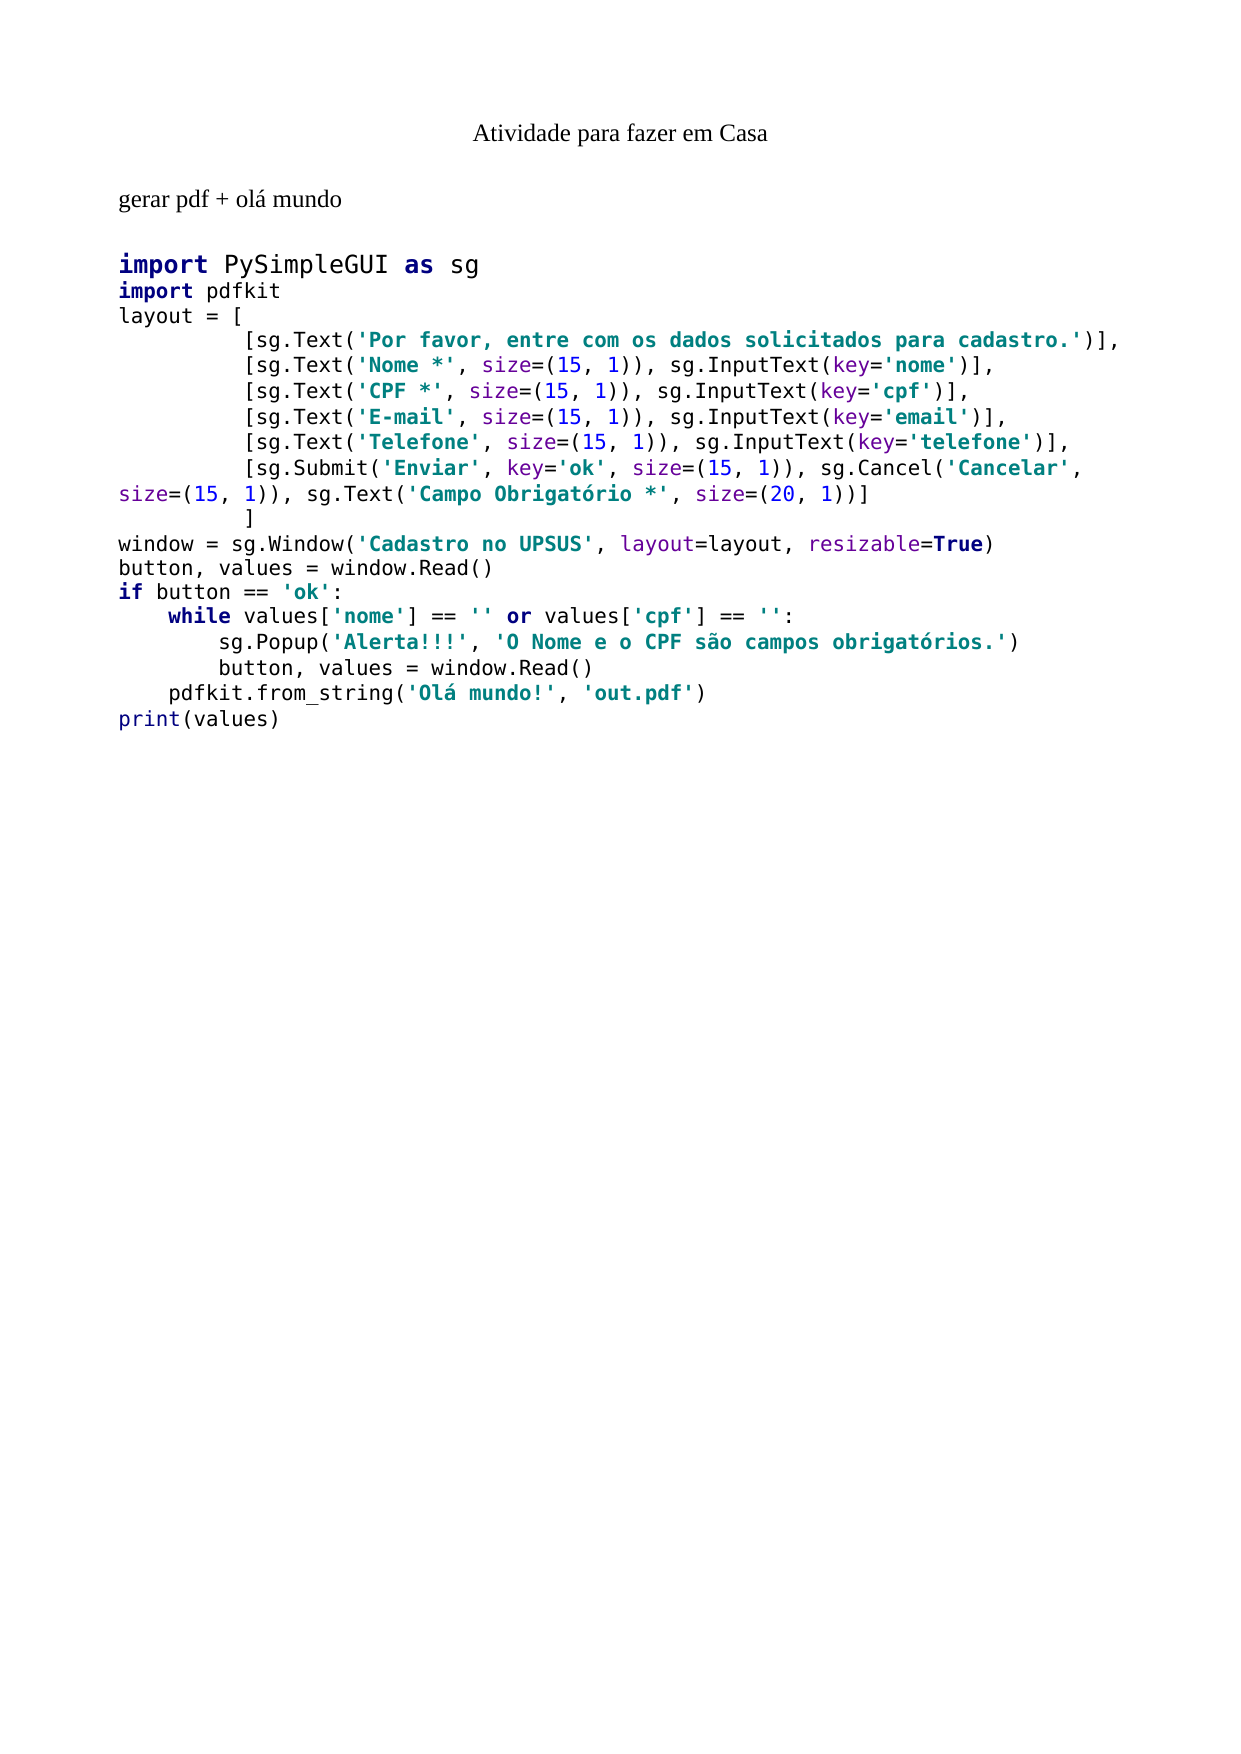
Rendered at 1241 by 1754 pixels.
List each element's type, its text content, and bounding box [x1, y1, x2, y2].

text [sg.Text('Telefone', size=(15, 1)), sg.InputText(key='telefone')], [118, 430, 1122, 456]
text window = sg.Window('Cadastro no UPSUS', layout=layout, resizable=True) [118, 532, 1122, 556]
text [sg.Submit('Enviar', key='ok', size=(15, 1)), sg.Cancel('Cancelar', size=(15, 1)), sg.Text('Campo Obrigatório *', size=(20, 1))] [118, 456, 1122, 506]
text button, values = window.Read() [118, 656, 1122, 681]
text button, values = window.Read() [118, 556, 1122, 580]
text [sg.Text('Nome *', size=(15, 1)), sg.InputText(key='nome')], [118, 353, 1122, 379]
text [sg.Text('CPF *', size=(15, 1)), sg.InputText(key='cpf')], [118, 379, 1122, 405]
text import PySimpleGUI as sg [118, 250, 1122, 279]
text Atividade para fazer em Casa [118, 118, 1122, 147]
text if button == 'ok': [118, 580, 1122, 604]
text import pdfkit [118, 279, 1122, 304]
text pdfkit.from_string('Olá mundo!', 'out.pdf') [118, 681, 1122, 707]
text while values['nome'] == '' or values['cpf'] == '': [118, 604, 1122, 630]
text gerar pdf + olá mundo [118, 184, 1122, 213]
text sg.Popup('Alerta!!!', 'O Nome e o CPF são campos obrigatórios.') [118, 630, 1122, 656]
text [sg.Text('Por favor, entre com os dados solicitados para cadastro.')], [118, 328, 1122, 353]
text layout = [ [118, 304, 1122, 328]
text ] [118, 506, 1122, 532]
text print(values) [118, 707, 1122, 731]
text [sg.Text('E-mail', size=(15, 1)), sg.InputText(key='email')], [118, 405, 1122, 430]
